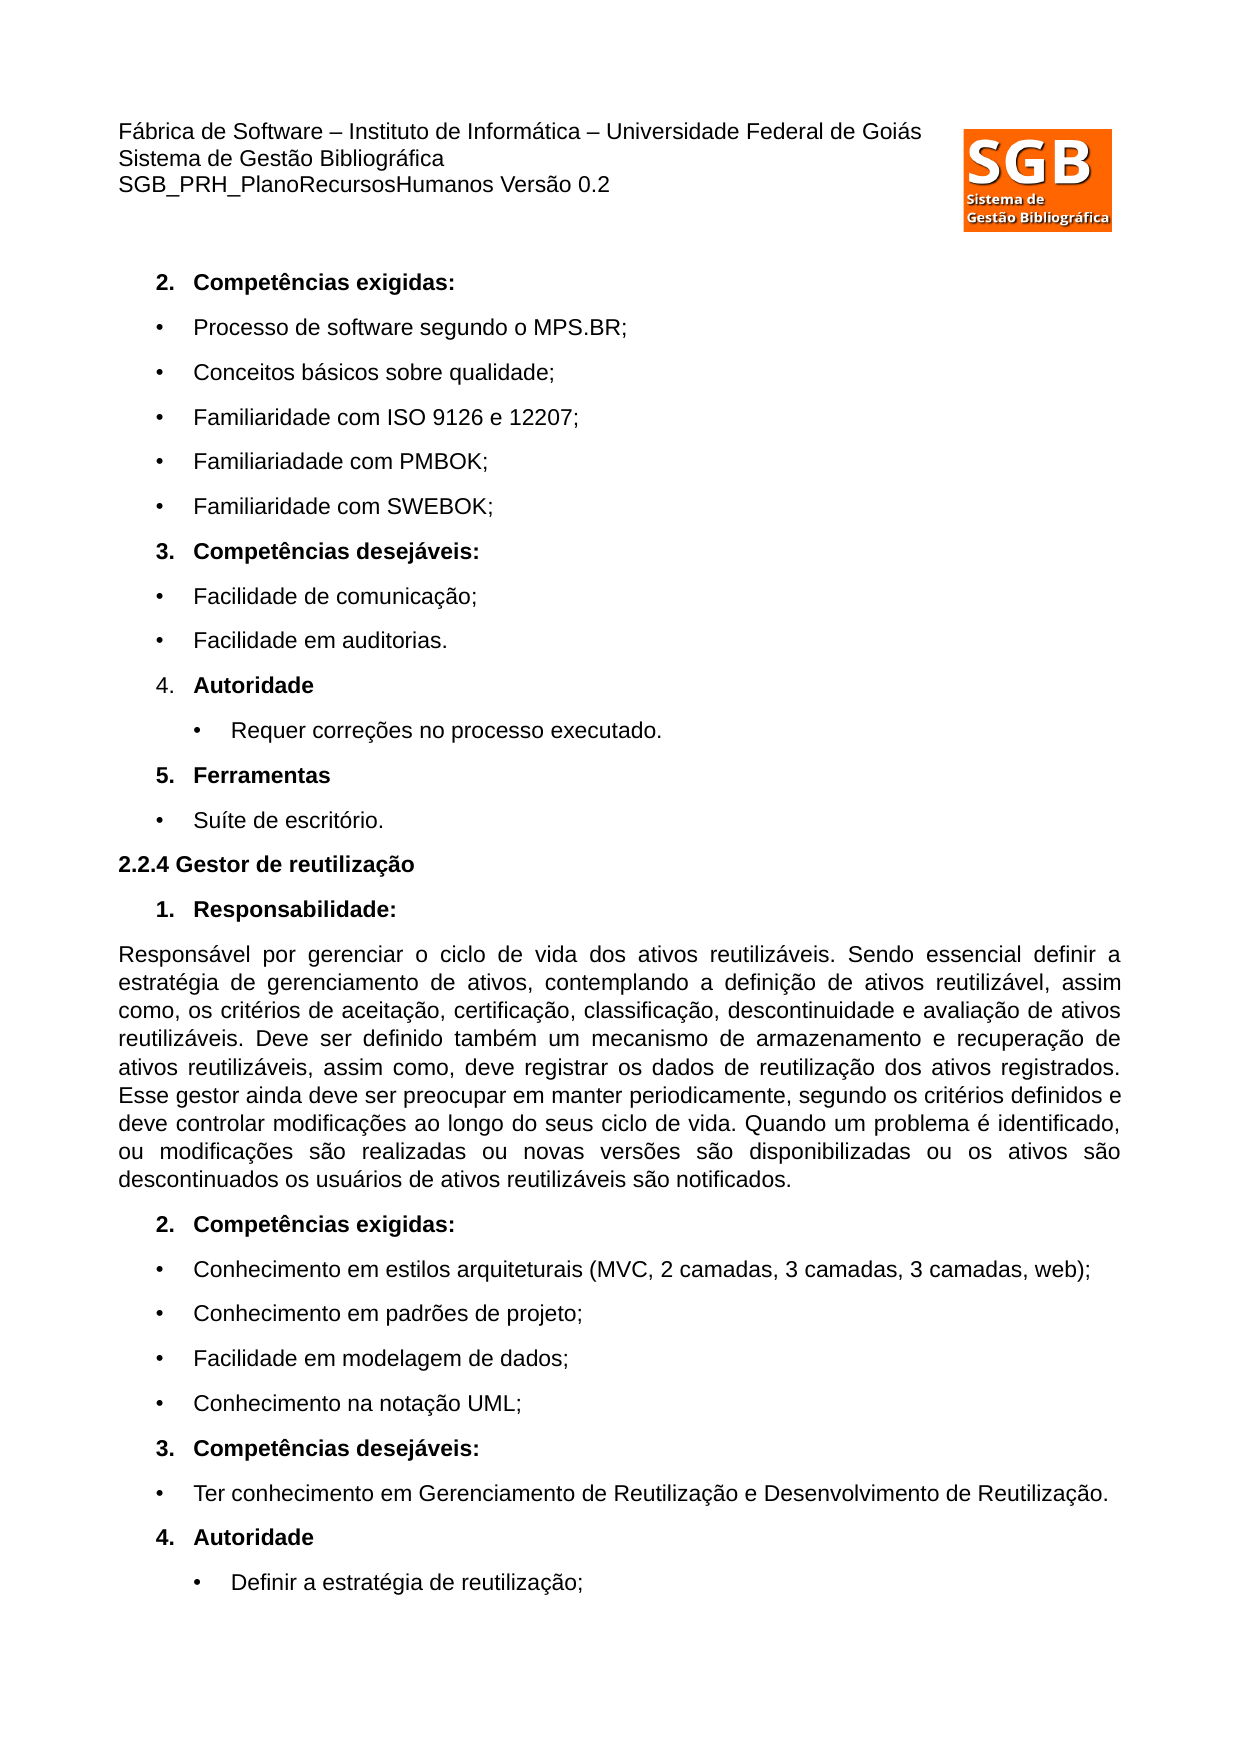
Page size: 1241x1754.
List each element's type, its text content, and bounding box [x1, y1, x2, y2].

list Responsabilidade: [156, 896, 1122, 923]
list Processo de software segundo o MPS.BR; [156, 314, 1122, 340]
picture [963, 129, 1112, 232]
list Facilidade de comunicação; [156, 583, 1122, 609]
list Autoridade [156, 1524, 1122, 1551]
list Familiariadade com PMBOK; [156, 448, 1122, 475]
list Facilidade em auditorias. [156, 627, 1122, 654]
text 2.2.4 Gestor de reutilização [118, 851, 1122, 878]
list Ter conhecimento em Gerenciamento de Reutilização e Desenvolvimento de Reutilização. [156, 1479, 1122, 1506]
list Conhecimento em estilos arquiteturais (MVC, 2 camadas, 3 camadas, 3 camadas, web); [156, 1256, 1122, 1282]
list Facilidade em modelagem de dados; [156, 1345, 1122, 1372]
list Definir a estratégia de reutilização; [193, 1569, 1122, 1596]
text Responsável por gerenciar o ciclo de vida dos ativos reutilizáveis. Sendo essencial definir a estratégia de gerenciamento de ativos, contemplando a definição de ativos reutilizável, assim como, os critérios de aceitação, certificação, classificação, descontinuidade e avaliação de ativos reutilizáveis. Deve ser definido também um mecanismo de armazenamento e recuperação de ativos reutilizáveis, assim como, deve registrar os dados de reutilização dos ativos registrados. Esse gestor ainda deve ser preocupar em manter periodicamente, segundo os critérios definidos e deve controlar modificações ao longo do seus ciclo de vida. Quando um problema é identificado, ou modificações são realizadas ou novas versões são disponibilizadas ou os ativos são descontinuados os usuários de ativos reutilizáveis são notificados. [118, 941, 1122, 1192]
list Competências desejáveis: [156, 538, 1122, 564]
list Familiaridade com ISO 9126 e 12207; [156, 403, 1122, 430]
list Competências desejáveis: [156, 1435, 1122, 1461]
list Autoridade [156, 672, 1122, 699]
list Suíte de escritório. [156, 807, 1122, 833]
list Competências exigidas: [156, 269, 1122, 296]
list Conhecimento na notação UML; [156, 1390, 1122, 1416]
list Conceitos básicos sobre qualidade; [156, 359, 1122, 385]
list Requer correções no processo executado. [193, 717, 1122, 743]
list Competências exigidas: [156, 1211, 1122, 1237]
list Conhecimento em padrões de projeto; [156, 1300, 1122, 1327]
list Familiaridade com SWEBOK; [156, 493, 1122, 519]
list Ferramentas [156, 762, 1122, 788]
